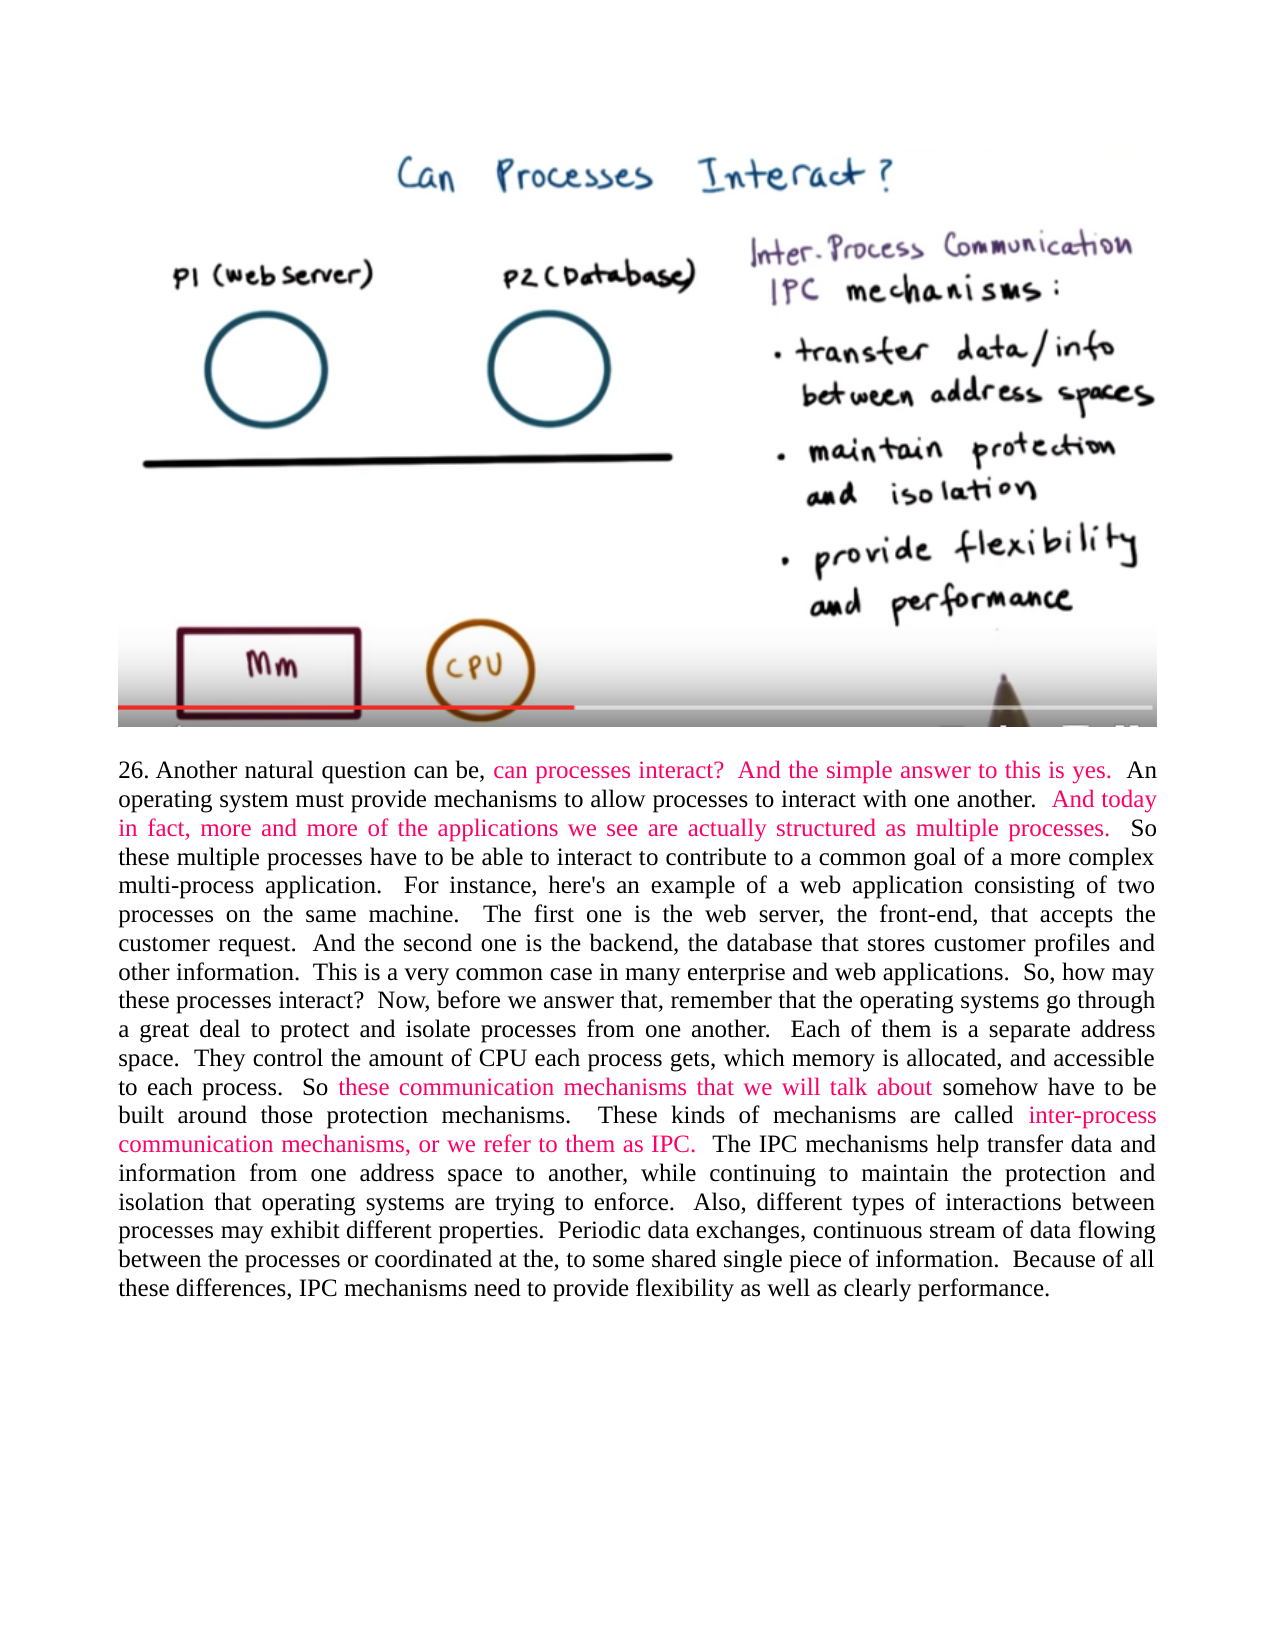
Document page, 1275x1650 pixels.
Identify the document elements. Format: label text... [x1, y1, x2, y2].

picture [118, 146, 1157, 727]
text 26. Another natural question can be, can processes interact? And the simple answer to this is yes. An operating system must provide mechanisms to allow processes to interact with one another. And today in fact, more and more of the applications we see are actually structured as multiple processes. So these multiple processes have to be able to interact to contribute to a common goal of a more complex multi-process application. For instance, here's an example of a web application consisting of two processes on the same machine. The first one is the web server, the front-end, that accepts the customer request. And the second one is the backend, the database that stores customer profiles and other information. This is a very common case in many enterprise and web applications. So, how may these processes interact? Now, before we answer that, remember that the operating systems go through a great deal to protect and isolate processes from one another. Each of them is a separate address space. They control the amount of CPU each process gets, which memory is allocated, and accessible to each process. So these communication mechanisms that we will talk about somehow have to be built around those protection mechanisms. These kinds of mechanisms are called inter-process communication mechanisms, or we refer to them as IPC. The IPC mechanisms help transfer data and information from one address space to another, while continuing to maintain the protection and isolation that operating systems are trying to enforce. Also, different types of interactions between processes may exhibit different properties. Periodic data exchanges, continuous stream of data flowing between the processes or coordinated at the, to some shared single piece of information. Because of all these differences, IPC mechanisms need to provide flexibility as well as clearly performance. [118, 755, 1157, 1302]
